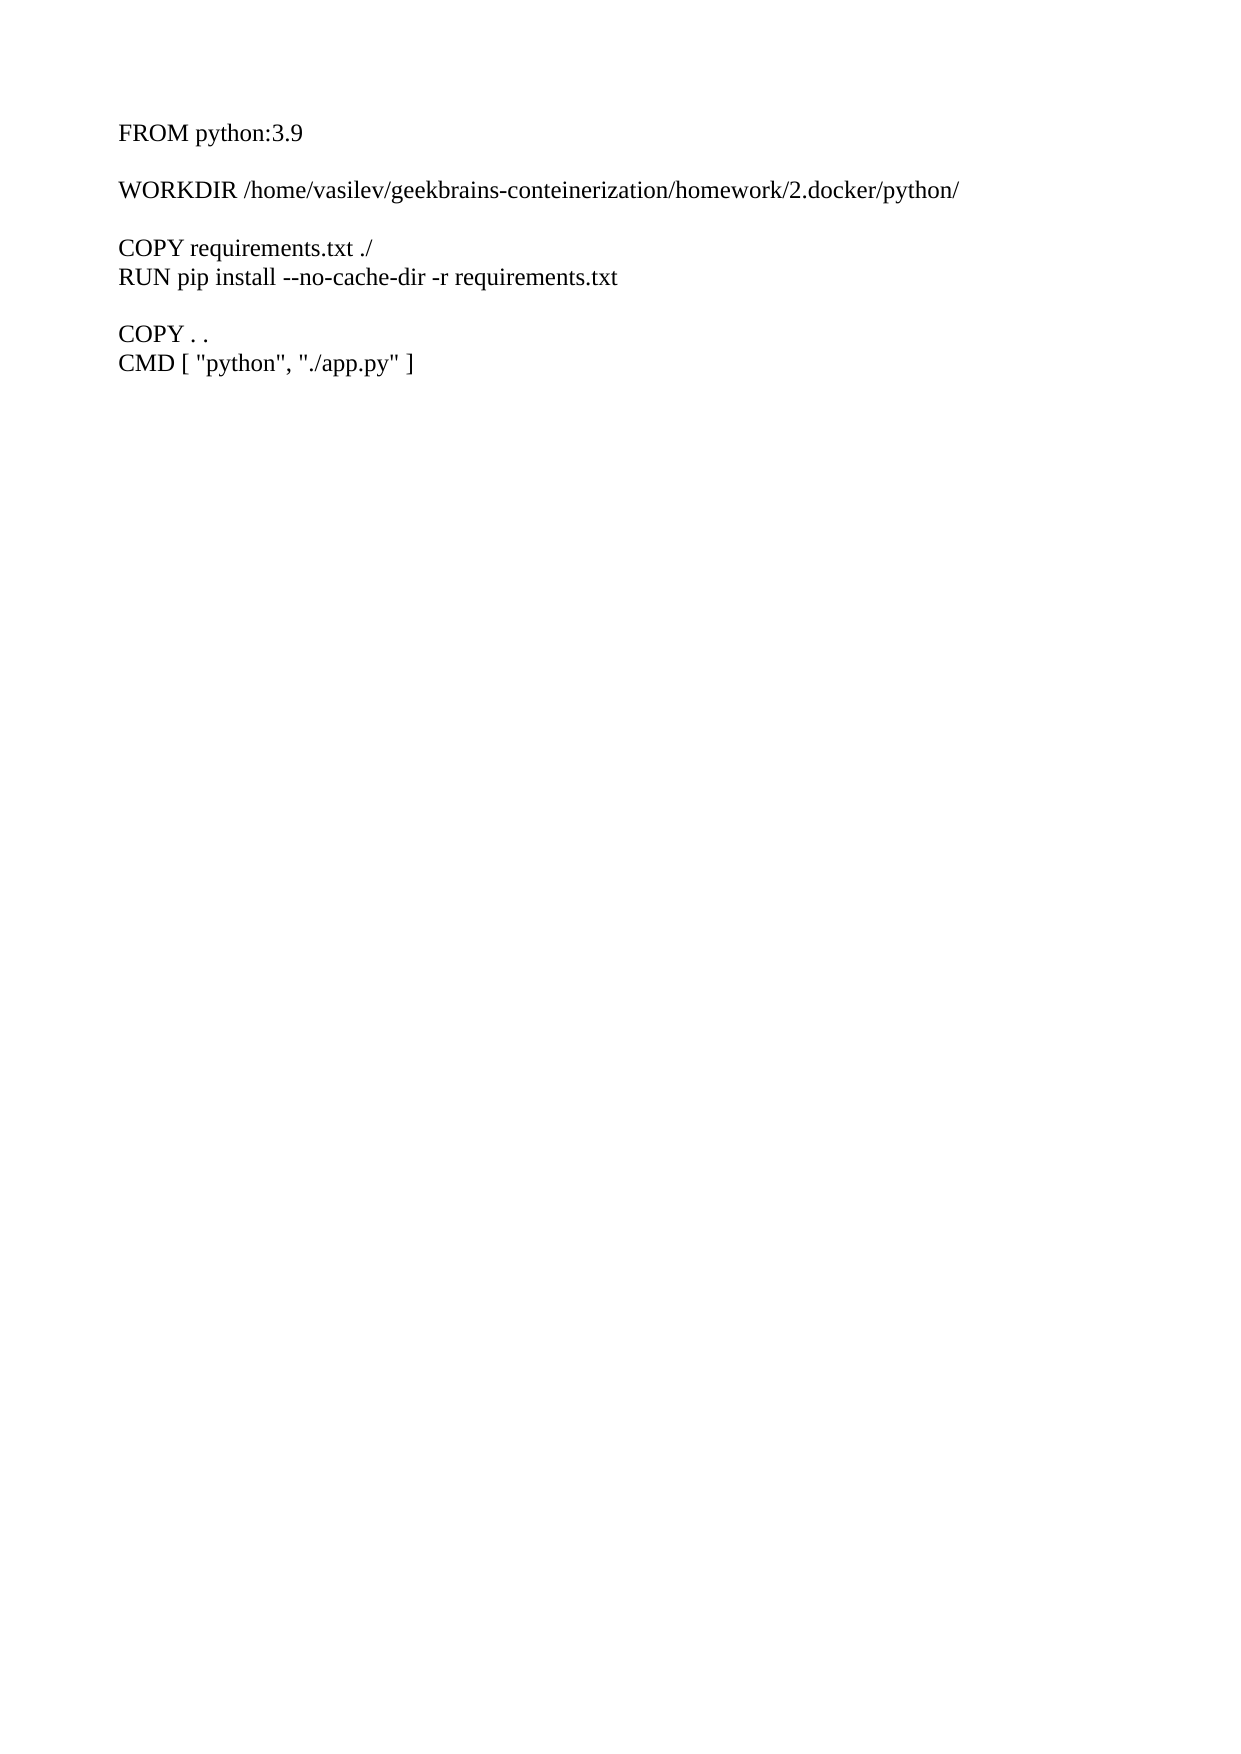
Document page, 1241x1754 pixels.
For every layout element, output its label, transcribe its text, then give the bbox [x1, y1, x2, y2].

text WORKDIR /home/vasilev/geekbrains-conteinerization/homework/2.docker/python/ [118, 176, 1122, 204]
text FROM python:3.9 [118, 118, 1122, 147]
text CMD [ "python", "./app.py" ] [118, 348, 1122, 377]
text COPY . . [118, 319, 1122, 348]
text RUN pip install --no-cache-dir -r requirements.txt [118, 262, 1122, 291]
text COPY requirements.txt ./ [118, 233, 1122, 262]
